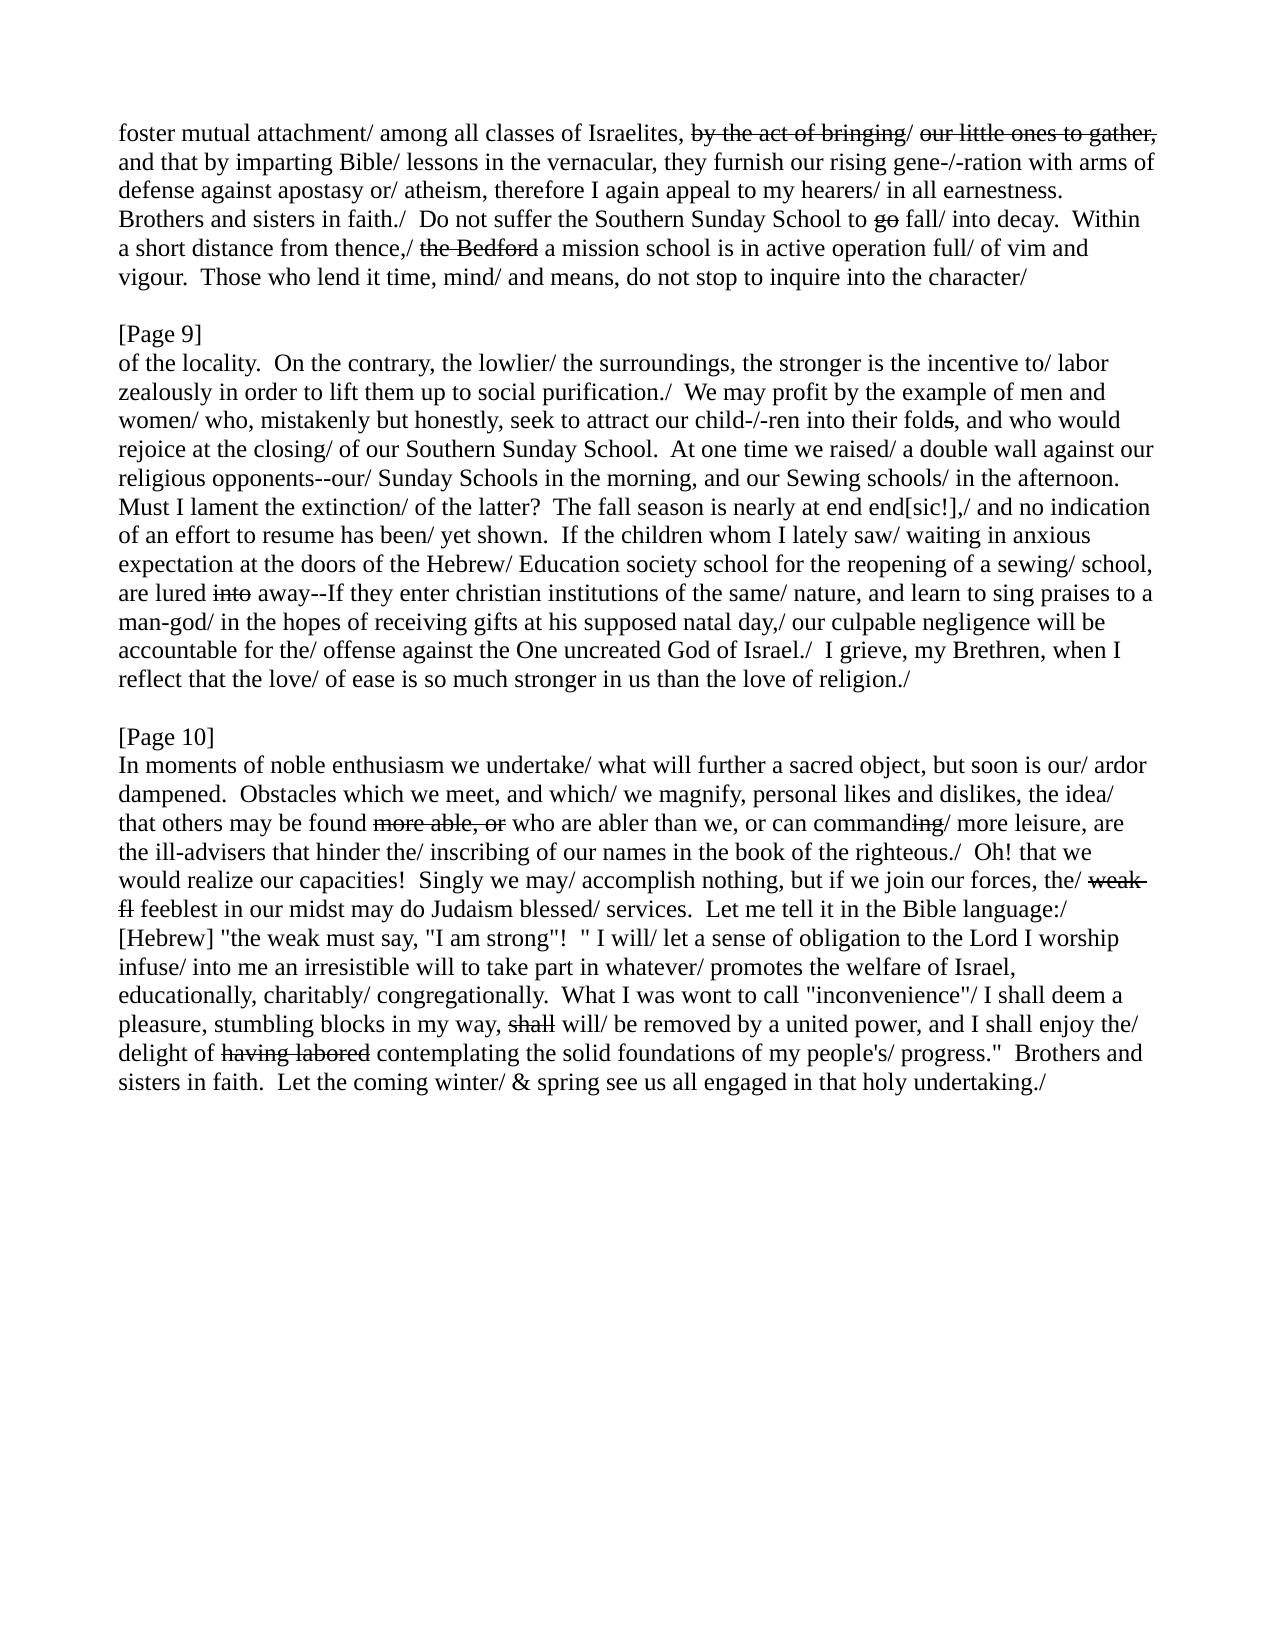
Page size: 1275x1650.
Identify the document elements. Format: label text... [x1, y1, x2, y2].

text foster mutual attachment/ among all classes of Israelites, by the act of bringing/ our little ones to gather, and that by imparting Bible/ lessons in the vernacular, they furnish our rising gene-/-ration with arms of defense against apostasy or/ atheism, therefore I again appeal to my hearers/ in all earnestness. Brothers and sisters in faith./ Do not suffer the Southern Sunday School to go fall/ into decay. Within a short distance from thence,/ the Bedford a mission school is in active operation full/ of vim and vigour. Those who lend it time, mind/ and means, do not stop to inquire into the character/ [118, 118, 1157, 291]
text [Page 9] [118, 319, 1157, 348]
text In moments of noble enthusiasm we undertake/ what will further a sacred object, but soon is our/ ardor dampened. Obstacles which we meet, and which/ we magnify, personal likes and dislikes, the idea/ that others may be found more able, or who are abler than we, or can commanding/ more leisure, are the ill-advisers that hinder the/ inscribing of our names in the book of the righteous./ Oh! that we would realize our capacities! Singly we may/ accomplish nothing, but if we join our forces, the/ weak fl feeblest in our midst may do Judaism blessed/ services. Let me tell it in the Bible language:/ [Hebrew] "the weak must say, "I am strong"! " I will/ let a sense of obligation to the Lord I worship infuse/ into me an irresistible will to take part in whatever/ promotes the welfare of Israel, educationally, charitably/ congregationally. What I was wont to call "inconvenience"/ I shall deem a pleasure, stumbling blocks in my way, shall will/ be removed by a united power, and I shall enjoy the/ delight of having labored contemplating the solid foundations of my people's/ progress." Brothers and sisters in faith. Let the coming winter/ & spring see us all engaged in that holy undertaking./ [118, 751, 1157, 1096]
text [Page 10] [118, 722, 1157, 751]
text of the locality. On the contrary, the lowlier/ the surroundings, the stronger is the incentive to/ labor zealously in order to lift them up to social purification./ We may profit by the example of men and women/ who, mistakenly but honestly, seek to attract our child-/-ren into their folds, and who would rejoice at the closing/ of our Southern Sunday School. At one time we raised/ a double wall against our religious opponents--our/ Sunday Schools in the morning, and our Sewing schools/ in the afternoon. Must I lament the extinction/ of the latter? The fall season is nearly at end end[sic!],/ and no indication of an effort to resume has been/ yet shown. If the children whom I lately saw/ waiting in anxious expectation at the doors of the Hebrew/ Education society school for the reopening of a sewing/ school, are lured into away--If they enter christian institutions of the same/ nature, and learn to sing praises to a man-god/ in the hopes of receiving gifts at his supposed natal day,/ our culpable negligence will be accountable for the/ offense against the One uncreated God of Israel./ I grieve, my Brethren, when I reflect that the love/ of ease is so much stronger in us than the love of religion./ [118, 348, 1157, 693]
